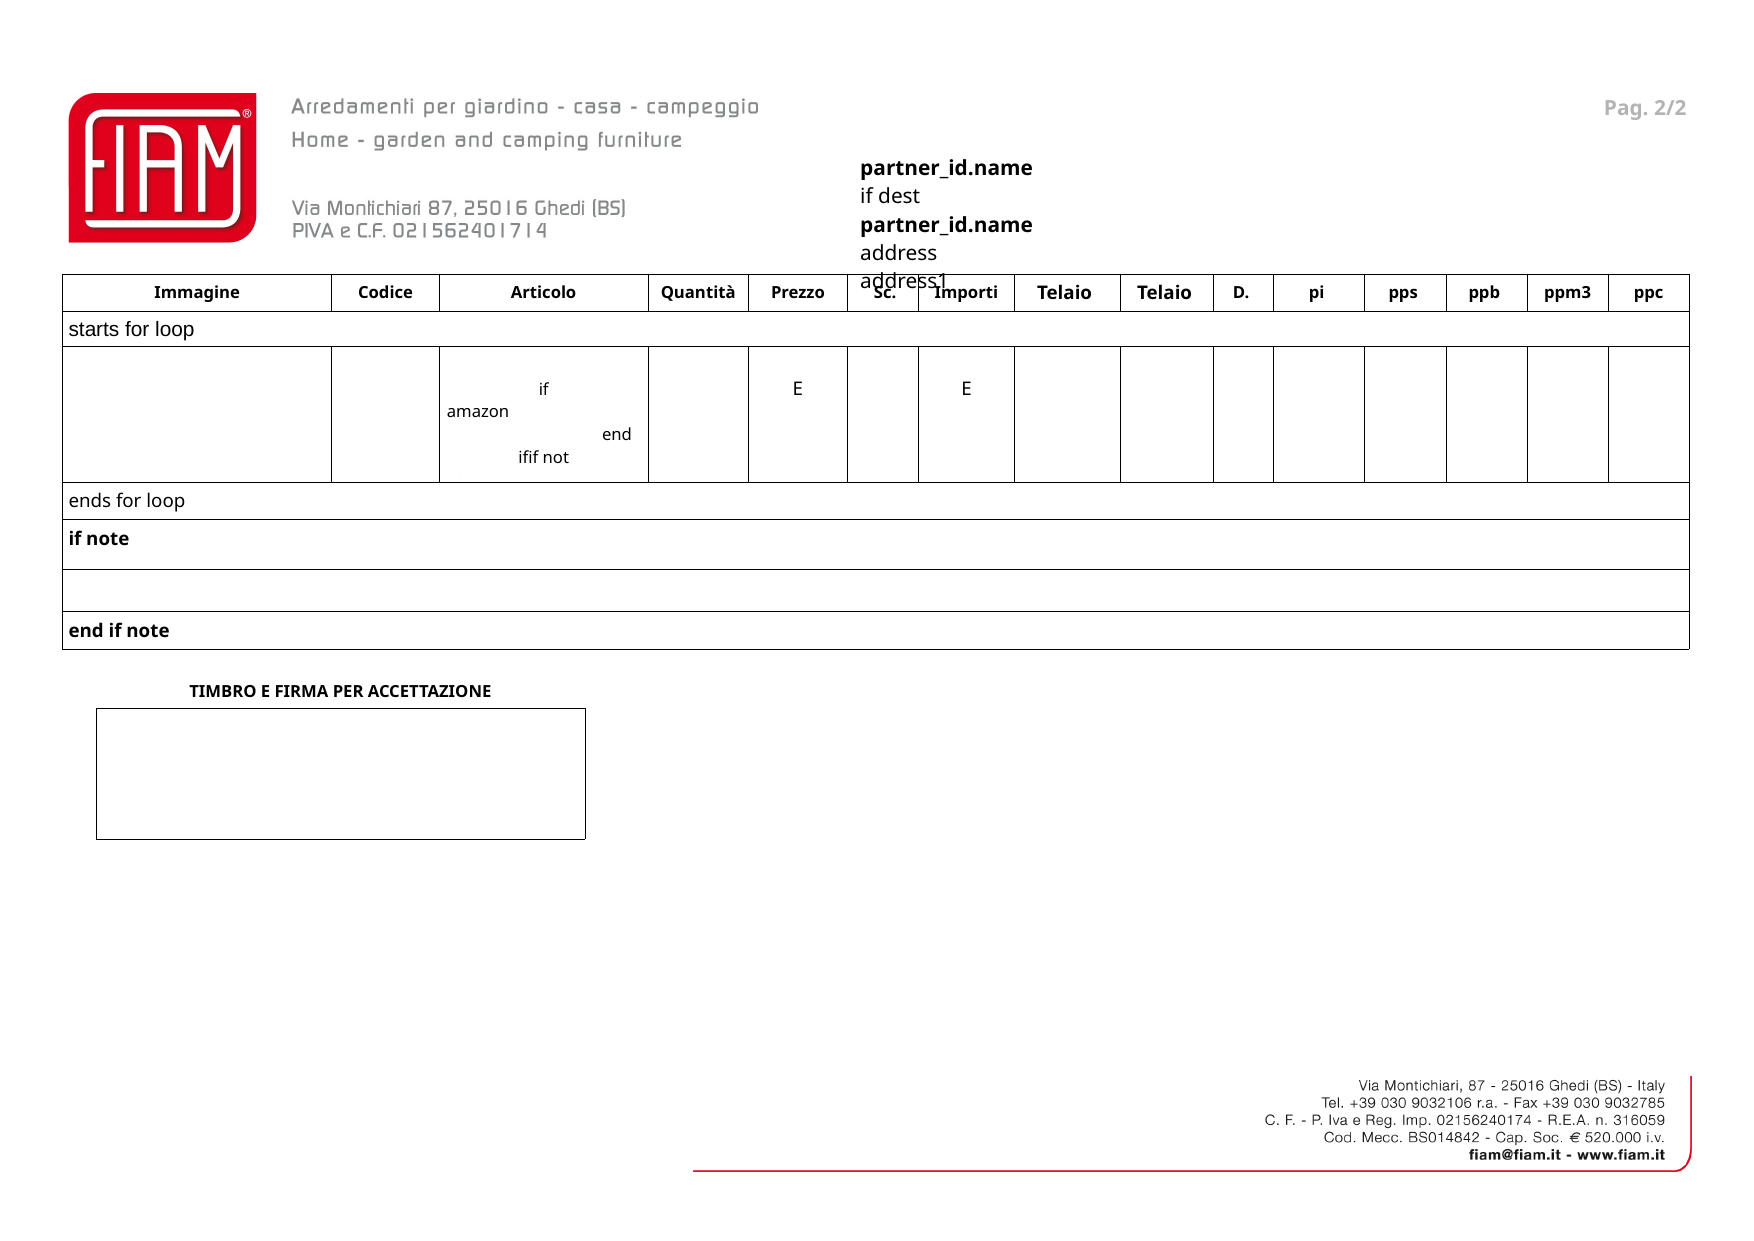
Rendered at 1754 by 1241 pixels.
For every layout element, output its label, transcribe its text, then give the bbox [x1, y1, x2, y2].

table_header Telaio [1015, 275, 1120, 311]
table_header Codice [332, 275, 439, 311]
table_cell E <item.price_subtotal> [919, 347, 1014, 482]
table_header D. [1214, 275, 1273, 311]
table_cell <item.product_id.item_per_box> [1365, 347, 1446, 482]
table_cell <item.product_id.item_per_pallet> [1447, 347, 1527, 482]
table_cell <item.product_id.code> [332, 347, 439, 482]
table_cell <if test="item.insert_photo"></if> [63, 347, 331, 482]
table_cell <int(item.product_uom_qty) if item.product_uom_qty.is_integer else item.product_uom_qty> [649, 347, 748, 482]
table_cell <item.product_id.item_per_camion> [1609, 347, 1689, 482]
text </if> [62, 839, 1692, 864]
table_header Articolo [440, 275, 648, 311]
table_cell <item.product_id.pipe_diameter> [1214, 347, 1273, 482]
table_header Quantità [649, 275, 748, 311]
table_cell end if note [63, 612, 1689, 648]
table_header TIMBRO E FIRMA PER ACCETTAZIONE [96, 674, 585, 708]
table_cell if amazon<item.product_id.amazon_mig_description>end ifif not amazon<item.name.split("]")[-1]> extraend if if notes<item.notes>end if [440, 347, 648, 482]
table_cell <item.product_id.telaio> [1015, 347, 1120, 482]
table_header Importi [919, 275, 1014, 311]
table_cell starts for loop [63, 312, 1689, 346]
table_cell if note [63, 520, 1689, 568]
table_header Prezzo [749, 275, 847, 311]
table_header Immagine [63, 275, 331, 311]
table_header pi [1274, 275, 1364, 311]
table_cell <item.product_id.weight_packaging> [1274, 347, 1364, 482]
table_header ppc [1609, 275, 1689, 311]
table_header ppb [1447, 275, 1527, 311]
table_cell <get_fabric(item.product_id.default_code or '', o.partner_id.lang)> [1121, 347, 1213, 482]
table_header pps [1365, 275, 1446, 311]
table_cell E <item.price_unit> [749, 347, 847, 482]
table_cell <item.product_id.item_per_mq> [1528, 347, 1608, 482]
picture [688, 1064, 1692, 1172]
table_cell <o.note> [63, 570, 1689, 611]
table_cell <item.multi_discount_rates> [848, 347, 918, 482]
table_cell ends for loop [63, 483, 1689, 519]
table_cell [97, 709, 585, 839]
table_header Sc. [848, 275, 918, 311]
picture [68, 93, 762, 247]
table_header ppm3 [1528, 275, 1608, 311]
table_header Telaio [1121, 275, 1213, 311]
